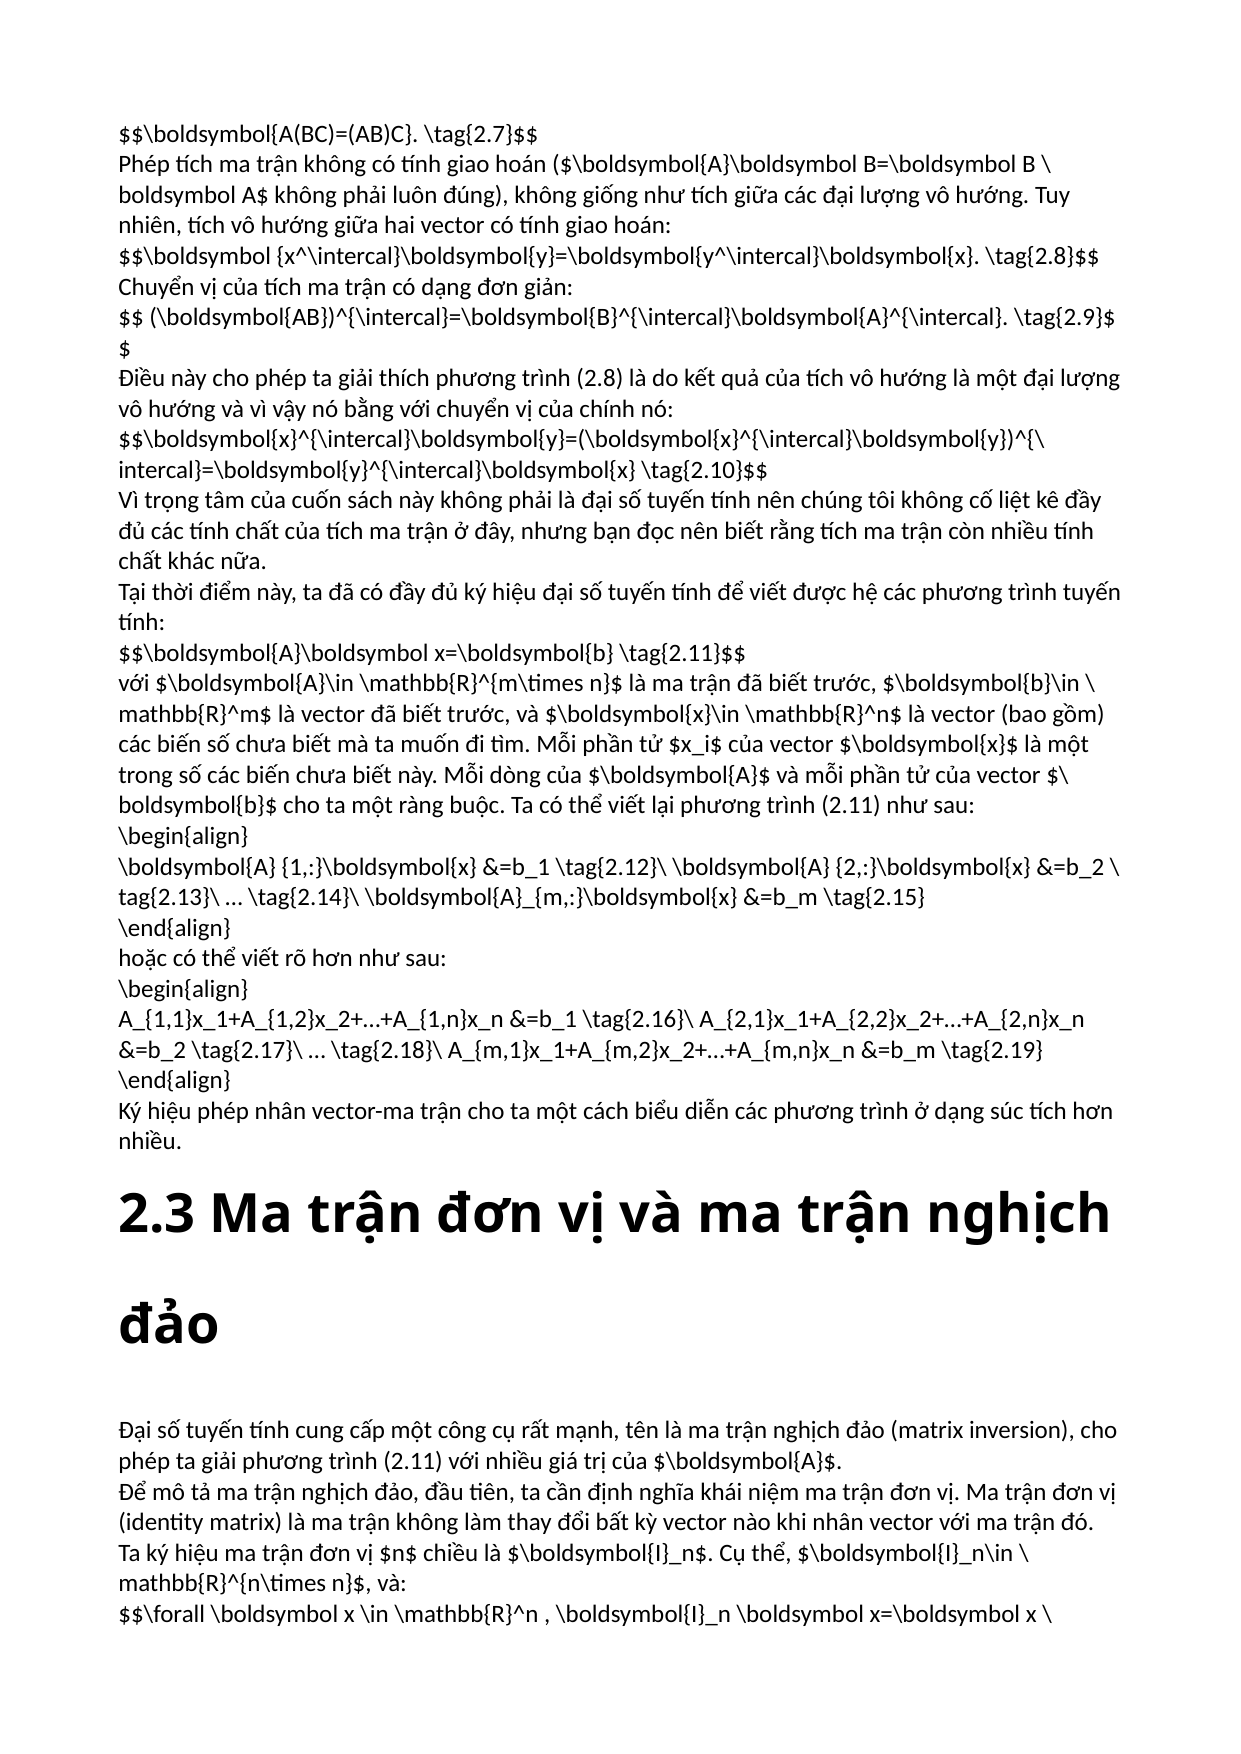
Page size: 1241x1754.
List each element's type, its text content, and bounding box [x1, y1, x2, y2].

text $$\boldsymbol {x^\intercal}\boldsymbol{y}=\boldsymbol{y^\intercal}\boldsymbol{x}. \tag{2.8}$$ [118, 240, 1122, 271]
text Tại thời điểm này, ta đã có đầy đủ ký hiệu đại số tuyến tính để viết được hệ các phương trình tuyến tính: [118, 576, 1122, 637]
text \begin{align} [118, 973, 1122, 1003]
text $$\boldsymbol{A(BC)=(AB)C}. \tag{2.7}$$ [118, 118, 1122, 149]
text với $\boldsymbol{A}\in \mathbb{R}^{m\times n}$ là ma trận đã biết trước, $\boldsymbol{b}\in \mathbb{R}^m$ là vector đã biết trước, và $\boldsymbol{x}\in \mathbb{R}^n$ là vector (bao gồm) các biến số chưa biết mà ta muốn đi tìm. Mỗi phần tử $x_i$ của vector $\boldsymbol{x}$ là một trong số các biến chưa biết này. Mỗi dòng của $\boldsymbol{A}$ và mỗi phần tử của vector $\boldsymbol{b}$ cho ta một ràng buộc. Ta có thể viết lại phương trình (2.11) như sau: [118, 667, 1122, 820]
text \begin{align} [118, 820, 1122, 851]
text Đại số tuyến tính cung cấp một công cụ rất mạnh, tên là ma trận nghịch đảo (matrix inversion), cho phép ta giải phương trình (2.11) với nhiều giá trị của $\boldsymbol{A}$. [118, 1414, 1122, 1476]
text $$\boldsymbol{A}\boldsymbol x=\boldsymbol{b} \tag{2.11}$$ [118, 637, 1122, 667]
text $$\forall \boldsymbol x \in \mathbb{R}^n , \boldsymbol{I}_n \boldsymbol x=\boldsymbol x \ [118, 1598, 1122, 1628]
text hoặc có thể viết rõ hơn như sau: [118, 942, 1122, 973]
text \boldsymbol{A} {1,:}\boldsymbol{x} &=b_1 \tag{2.12}\ \boldsymbol{A} {2,:}\boldsymbol{x} &=b_2 \tag{2.13}\ … \tag{2.14}\ \boldsymbol{A}_{m,:}\boldsymbol{x} &=b_m \tag{2.15} [118, 851, 1122, 912]
text Để mô tả ma trận nghịch đảo, đầu tiên, ta cần định nghĩa khái niệm ma trận đơn vị. Ma trận đơn vị (identity matrix) là ma trận không làm thay đổi bất kỳ vector nào khi nhân vector với ma trận đó. Ta ký hiệu ma trận đơn vị $n$ chiều là $\boldsymbol{I}_n$. Cụ thể, $\boldsymbol{I}_n\in \mathbb{R}^{n\times n}$, và: [118, 1476, 1122, 1598]
subtitle 2.3 Ma trận đơn vị và ma trận nghịch đảo [118, 1174, 1122, 1359]
text A_{1,1}x_1+A_{1,2}x_2+…+A_{1,n}x_n &=b_1 \tag{2.16}\ A_{2,1}x_1+A_{2,2}x_2+…+A_{2,n}x_n &=b_2 \tag{2.17}\ … \tag{2.18}\ A_{m,1}x_1+A_{m,2}x_2+…+A_{m,n}x_n &=b_m \tag{2.19} [118, 1003, 1122, 1064]
text Vì trọng tâm của cuốn sách này không phải là đại số tuyến tính nên chúng tôi không cố liệt kê đầy đủ các tính chất của tích ma trận ở đây, nhưng bạn đọc nên biết rằng tích ma trận còn nhiều tính chất khác nữa. [118, 484, 1122, 576]
text Điều này cho phép ta giải thích phương trình (2.8) là do kết quả của tích vô hướng là một đại lượng vô hướng và vì vậy nó bằng với chuyển vị của chính nó: [118, 362, 1122, 423]
text $$ (\boldsymbol{AB})^{\intercal}=\boldsymbol{B}^{\intercal}\boldsymbol{A}^{\intercal}. \tag{2.9}$$ [118, 301, 1122, 362]
text $$\boldsymbol{x}^{\intercal}\boldsymbol{y}=(\boldsymbol{x}^{\intercal}\boldsymbol{y})^{\intercal}=\boldsymbol{y}^{\intercal}\boldsymbol{x} \tag{2.10}$$ [118, 423, 1122, 484]
text \end{align} [118, 912, 1122, 942]
text Chuyển vị của tích ma trận có dạng đơn giản: [118, 271, 1122, 301]
text \end{align} [118, 1064, 1122, 1095]
text Ký hiệu phép nhân vector-ma trận cho ta một cách biểu diễn các phương trình ở dạng súc tích hơn nhiều. [118, 1095, 1122, 1156]
text Phép tích ma trận không có tính giao hoán ($\boldsymbol{A}\boldsymbol B=\boldsymbol B \boldsymbol A$ không phải luôn đúng), không giống như tích giữa các đại lượng vô hướng. Tuy nhiên, tích vô hướng giữa hai vector có tính giao hoán: [118, 149, 1122, 240]
